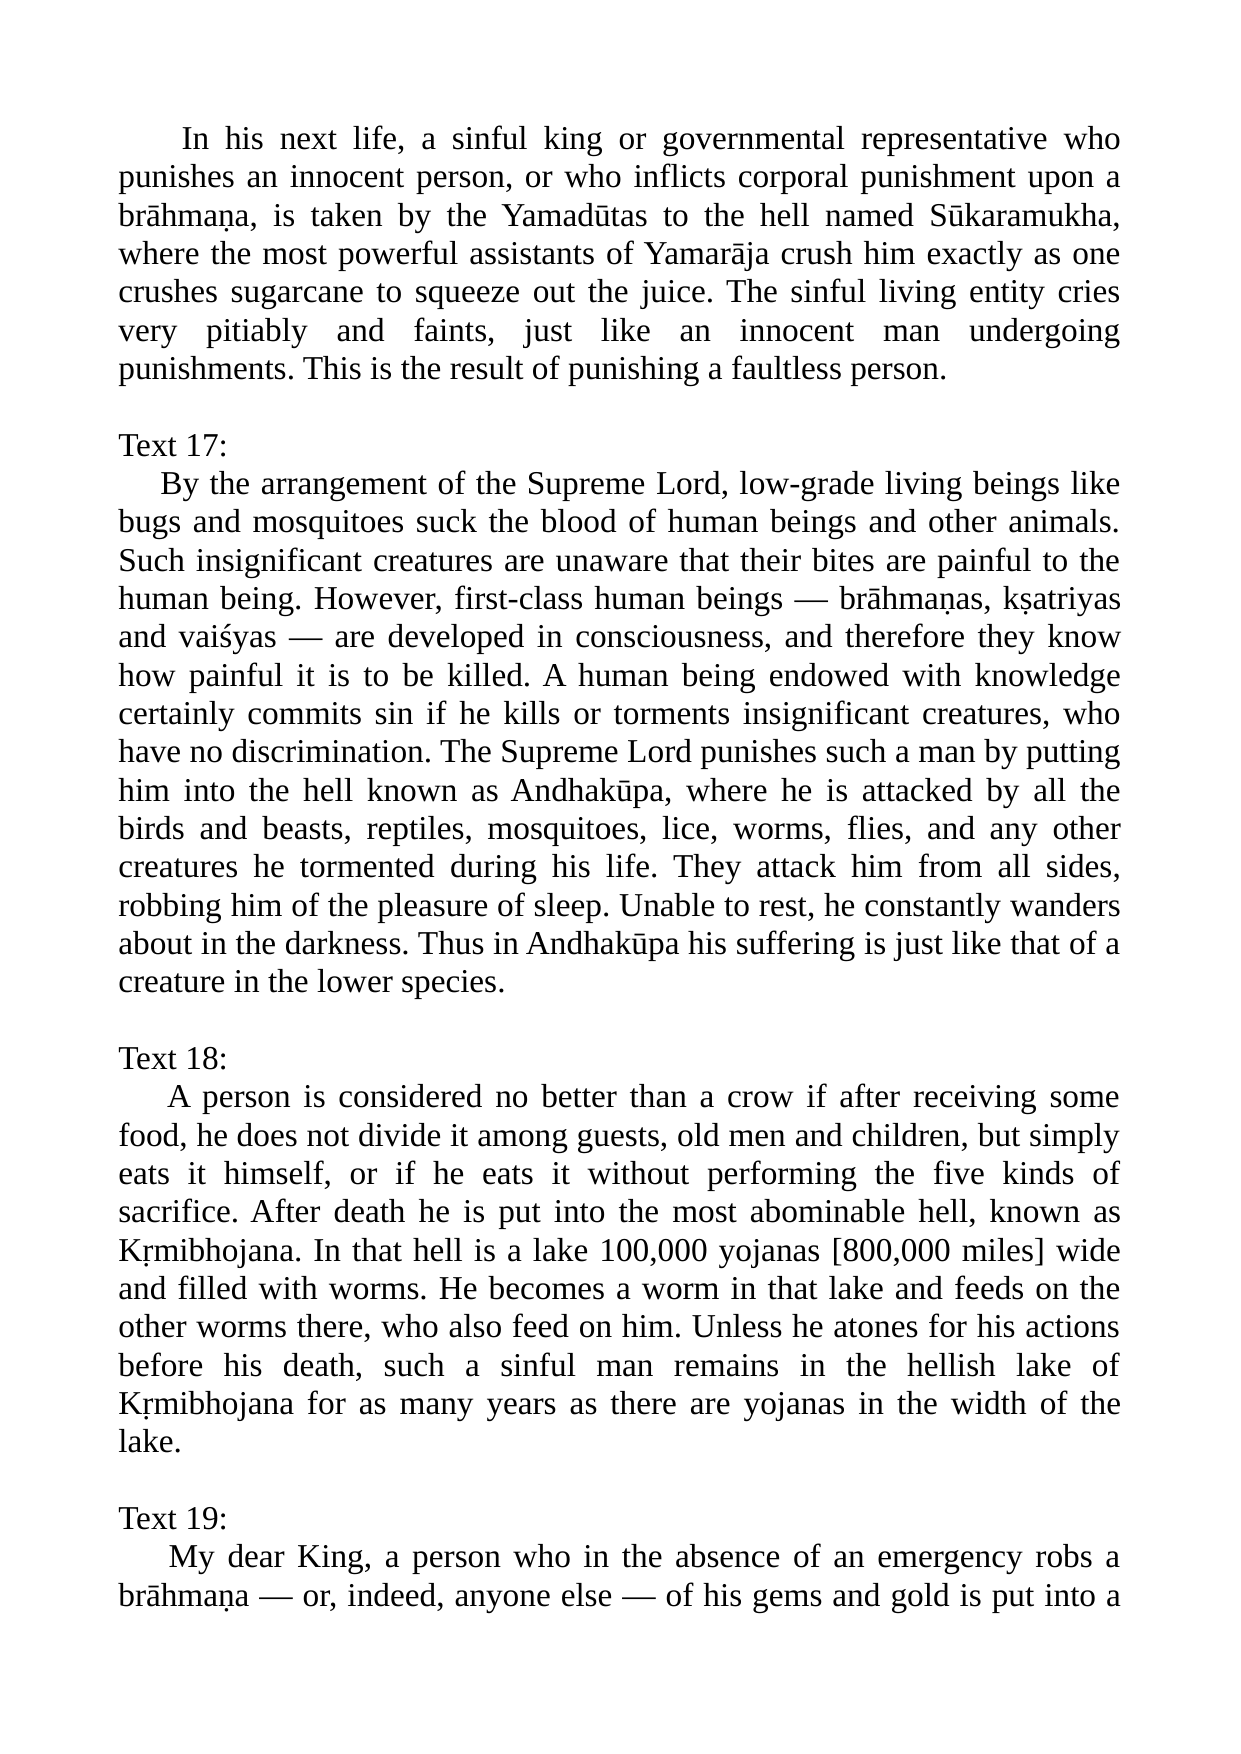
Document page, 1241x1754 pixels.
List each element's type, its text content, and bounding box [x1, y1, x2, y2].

text Text 18: [118, 1038, 1122, 1076]
text Text 17: [118, 425, 1122, 463]
text A person is considered no better than a crow if after receiving some food, he does not divide it among guests, old men and children, but simply eats it himself, or if he eats it without performing the five kinds of sacrifice. After death he is put into the most abominable hell, known as Kṛmibhojana. In that hell is a lake 100,000 yojanas [800,000 miles] wide and filled with worms. He becomes a worm in that lake and feeds on the other worms there, who also feed on him. Unless he atones for his actions before his death, such a sinful man remains in the hellish lake of Kṛmibhojana for as many years as there are yojanas in the width of the lake. [118, 1076, 1122, 1460]
text In his next life, a sinful king or governmental representative who punishes an innocent person, or who inflicts corporal punishment upon a brāhmaṇa, is taken by the Yamadūtas to the hell named Sūkaramukha, where the most powerful assistants of Yamarāja crush him exactly as one crushes sugarcane to squeeze out the juice. The sinful living entity cries very pitiably and faints, just like an innocent man undergoing punishments. This is the result of punishing a faultless person. [118, 118, 1122, 386]
text By the arrangement of the Supreme Lord, low-grade living beings like bugs and mosquitoes suck the blood of human beings and other animals. Such insignificant creatures are unaware that their bites are painful to the human being. However, first-class human beings — brāhmaṇas, kṣatriyas and vaiśyas — are developed in consciousness, and therefore they know how painful it is to be killed. A human being endowed with knowledge certainly commits sin if he kills or torments insignificant creatures, who have no discrimination. The Supreme Lord punishes such a man by putting him into the hell known as Andhakūpa, where he is attacked by all the birds and beasts, reptiles, mosquitoes, lice, worms, flies, and any other creatures he tormented during his life. They attack him from all sides, robbing him of the pleasure of sleep. Unable to rest, he constantly wanders about in the darkness. Thus in Andhakūpa his suffering is just like that of a creature in the lower species. [118, 463, 1122, 1000]
text Text 19: [118, 1498, 1122, 1536]
text My dear King, a person who in the absence of an emergency robs a brāhmaṇa — or, indeed, anyone else — of his gems and gold is put into a [118, 1536, 1122, 1613]
